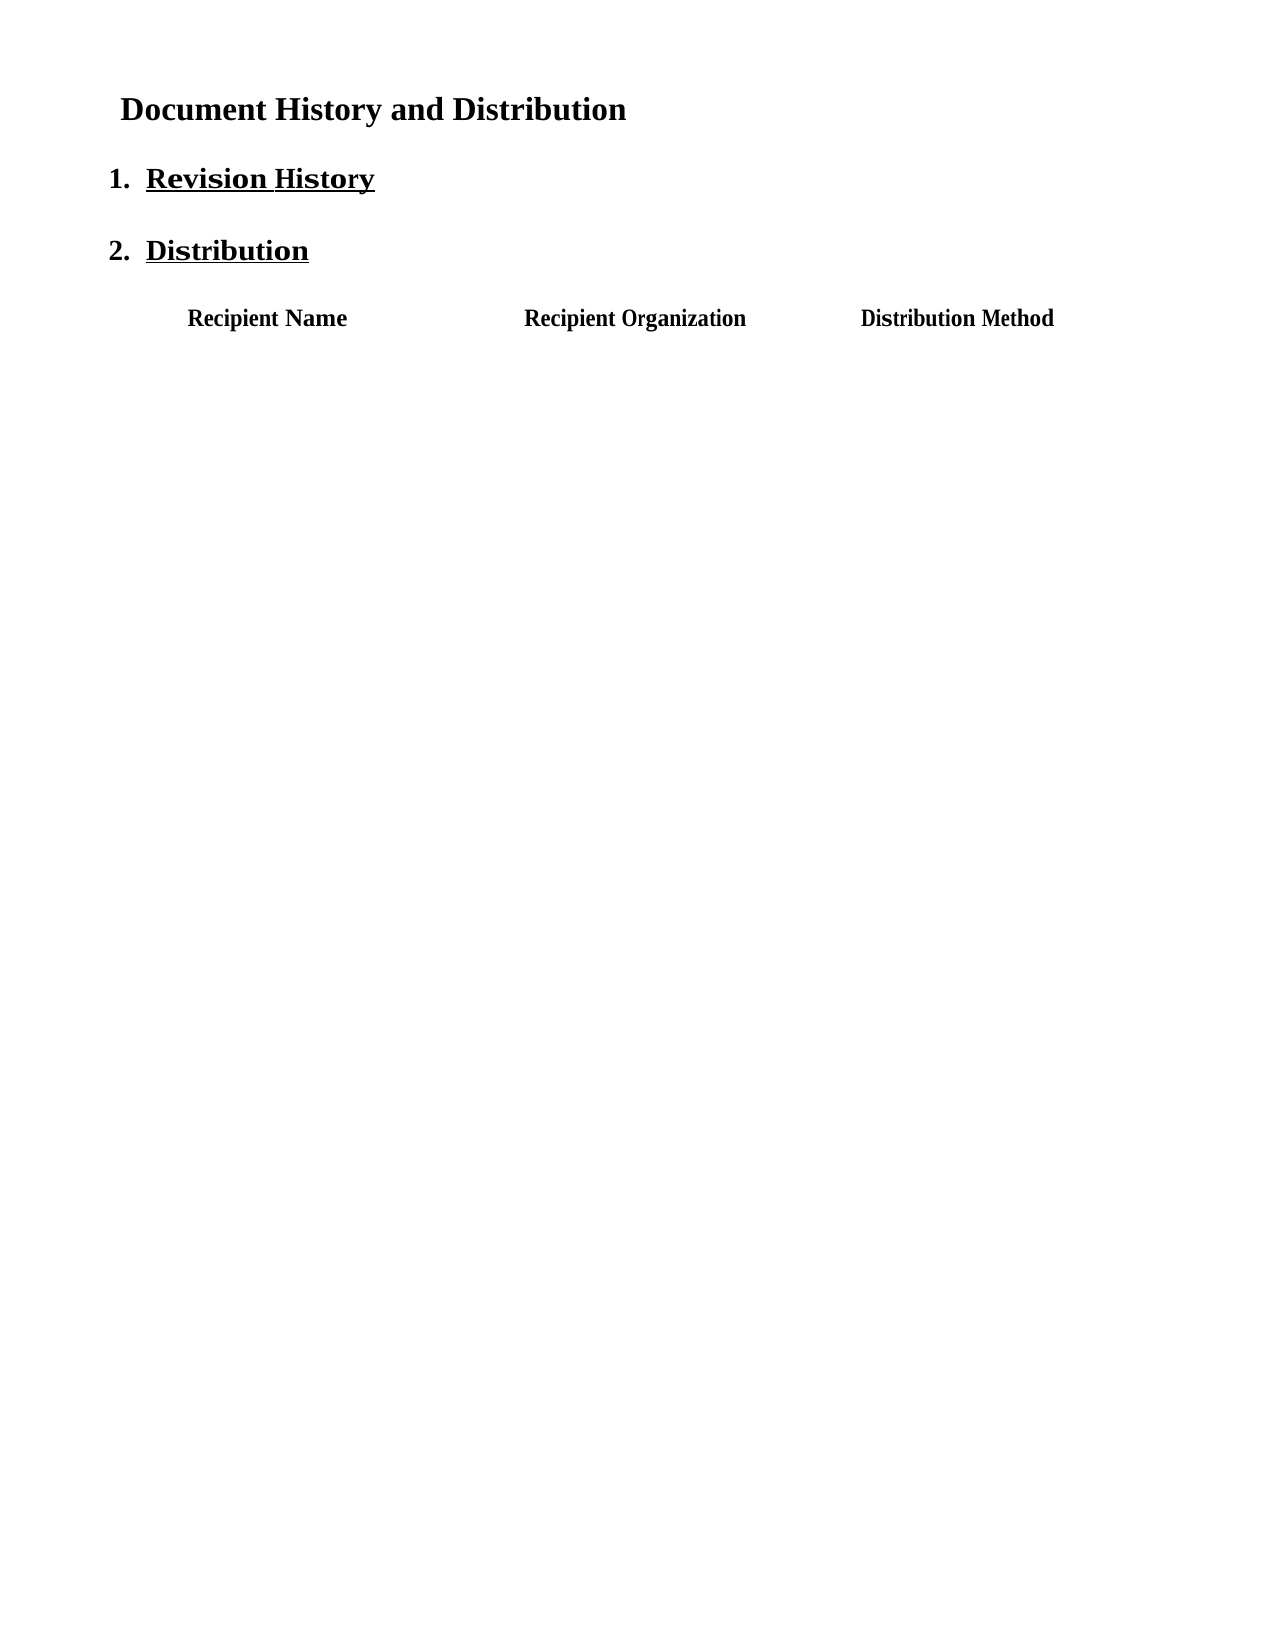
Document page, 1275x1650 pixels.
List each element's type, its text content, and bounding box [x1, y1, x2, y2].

text 2. Distribution [108, 235, 1096, 266]
text Recipient Name Recipient Organization Distribution Method [187, 303, 1096, 332]
text 1. Revision History [108, 163, 1096, 195]
text Document History and Distribution [120, 89, 1096, 128]
